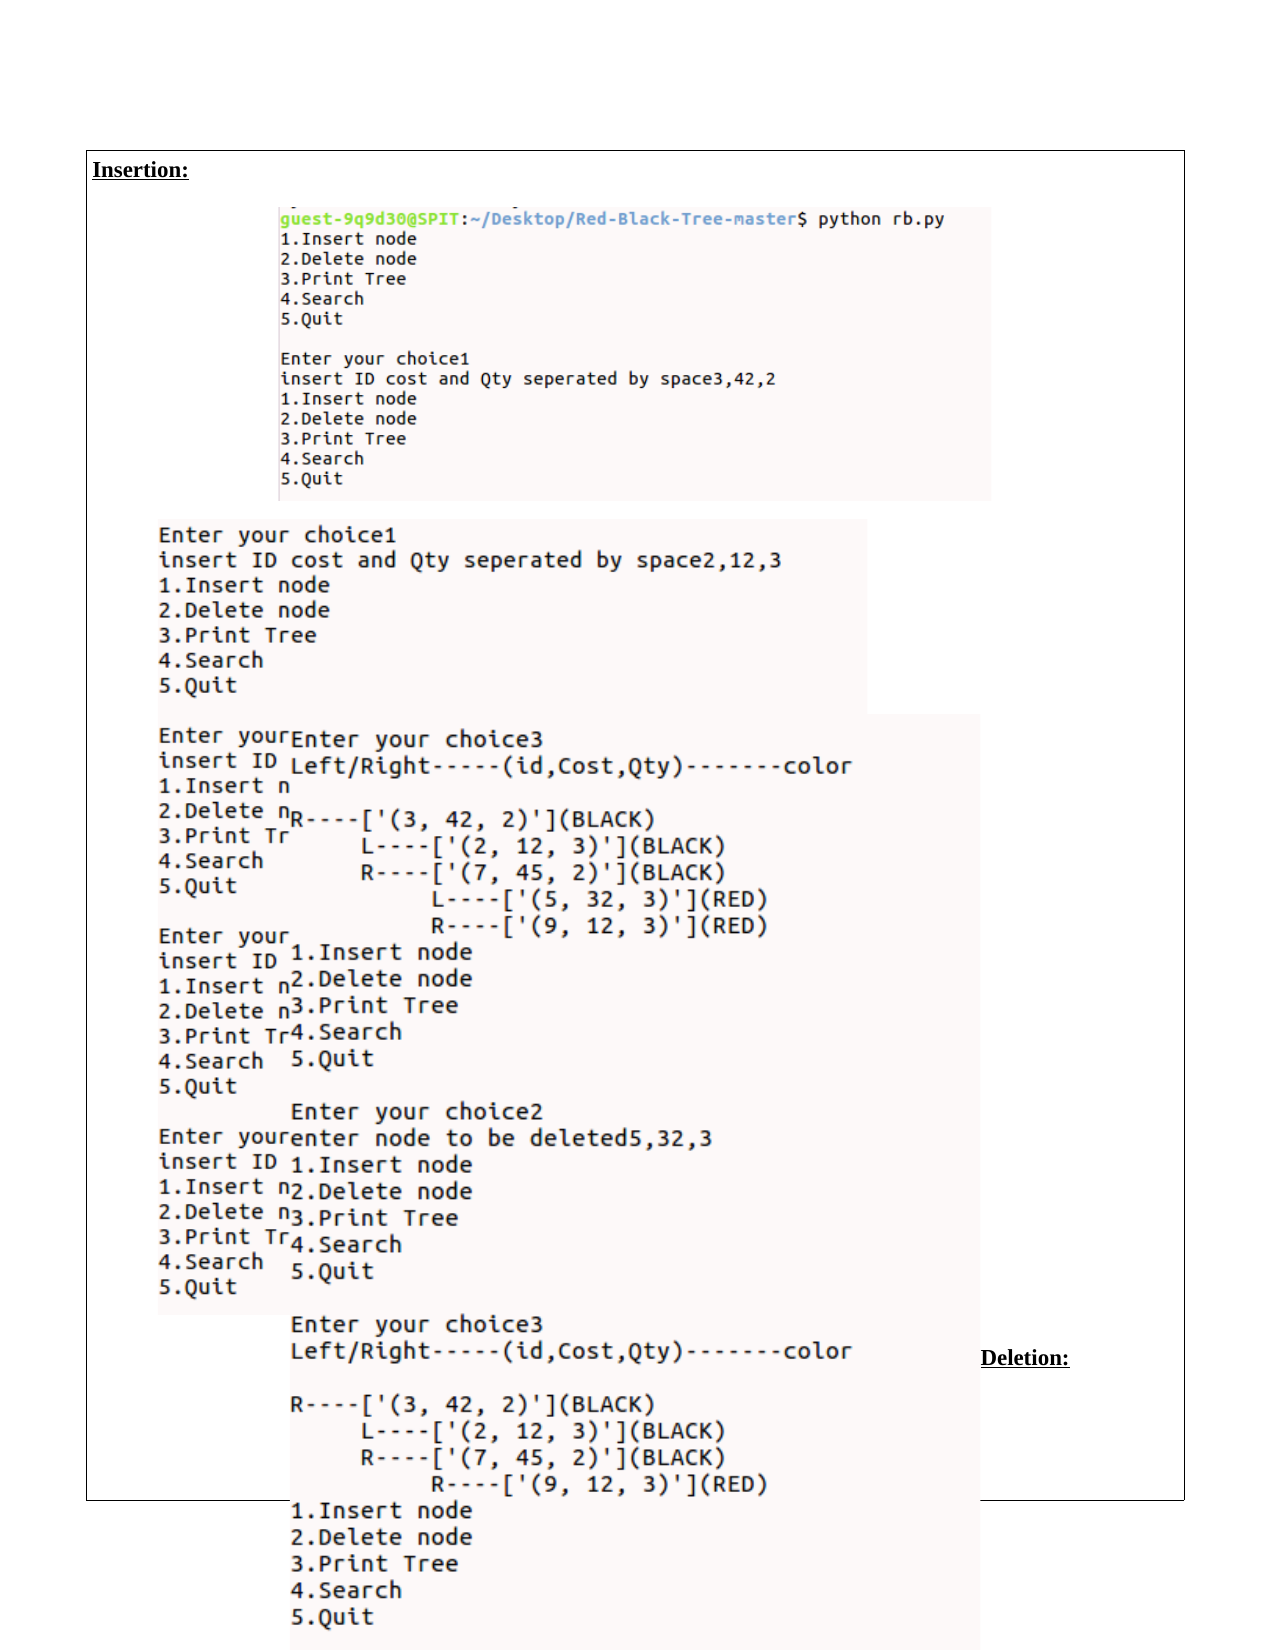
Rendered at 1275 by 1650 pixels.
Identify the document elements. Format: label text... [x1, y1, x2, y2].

picture [278, 207, 992, 501]
text Deletion: [981, 1344, 1178, 1370]
text Insertion: [92, 156, 1178, 182]
text [92, 1344, 289, 1370]
picture [157, 519, 981, 1650]
